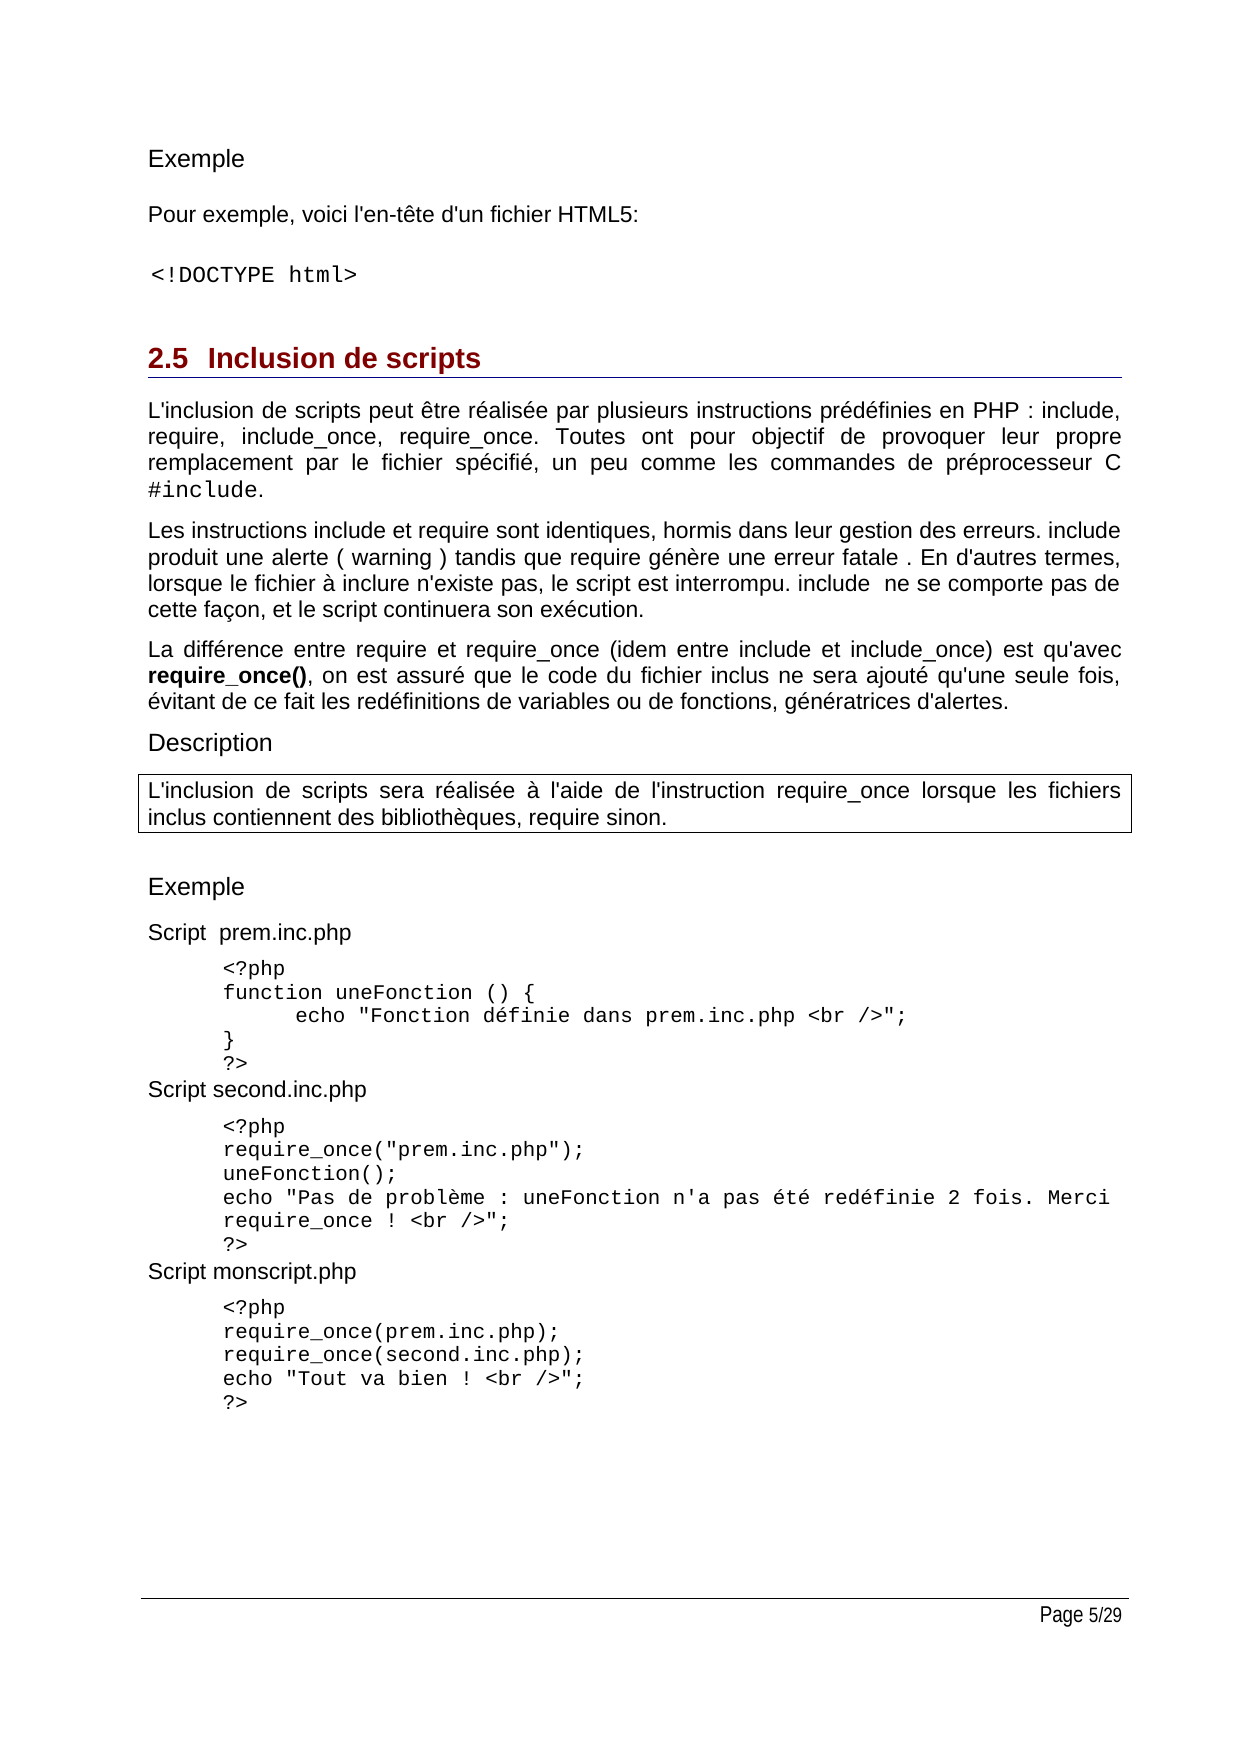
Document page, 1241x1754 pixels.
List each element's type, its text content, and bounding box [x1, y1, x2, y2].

text Description [148, 728, 1122, 756]
text echo "Pas de problème : uneFonction n'a pas été redéfinie 2 fois. Merci require_once ! <br />"; [223, 1187, 1122, 1234]
text function uneFonction () { [223, 982, 1122, 1006]
text L'inclusion de scripts sera réalisée à l'aide de l'instruction require_once lorsque les fichiers inclus contiennent des bibliothèques, require sinon. [139, 775, 1131, 832]
text echo "Fonction définie dans prem.inc.php <br />"; [223, 1006, 1122, 1029]
text Exemple [148, 872, 1122, 901]
text Exemple [148, 144, 1122, 173]
text require_once("prem.inc.php"); [223, 1139, 1122, 1163]
text Script prem.inc.php [148, 919, 1122, 945]
text echo "Tout va bien ! <br />"; [223, 1368, 1122, 1392]
text Script second.inc.php [148, 1076, 1122, 1103]
text Pour exemple, voici l'en-tête d'un fichier HTML5: [148, 201, 1122, 227]
text } [223, 1029, 1122, 1053]
text L'inclusion de scripts peut être réalisée par plusieurs instructions prédéfinies en PHP : include, require, include_once, require_once. Toutes ont pour objectif de provoquer leur propre remplacement par le fichier spécifié, un peu comme les commandes de préprocesseur C #include. [148, 397, 1122, 504]
text require_once(second.inc.php); [223, 1344, 1122, 1368]
text Les instructions include et require sont identiques, hormis dans leur gestion des erreurs. include produit une alerte ( warning ) tandis que require génère une erreur fatale . En d'autres termes, lorsque le fichier à inclure n'existe pas, le script est interrompu. include ne se comporte pas de cette façon, et le script continuera son exécution. [148, 517, 1122, 622]
subtitle Inclusion de scripts [148, 341, 1122, 377]
text <?php [223, 958, 1122, 982]
text ?> [223, 1234, 1122, 1258]
text uneFonction(); [223, 1163, 1122, 1187]
text Script monscript.php [148, 1258, 1122, 1284]
text La différence entre require et require_once (idem entre include et include_once) est qu'avec require_once(), on est assuré que le code du fichier inclus ne sera ajouté qu'une seule fois, évitant de ce fait les redéfinitions de variables ou de fonctions, génératrices d'alertes. [148, 636, 1122, 714]
text require_once(prem.inc.php); [223, 1321, 1122, 1344]
text ?> [223, 1053, 1122, 1076]
table_header <!DOCTYPE html> [151, 238, 1123, 289]
text <?php [223, 1116, 1122, 1139]
text <?php [223, 1297, 1122, 1321]
text ?> [223, 1392, 1122, 1415]
